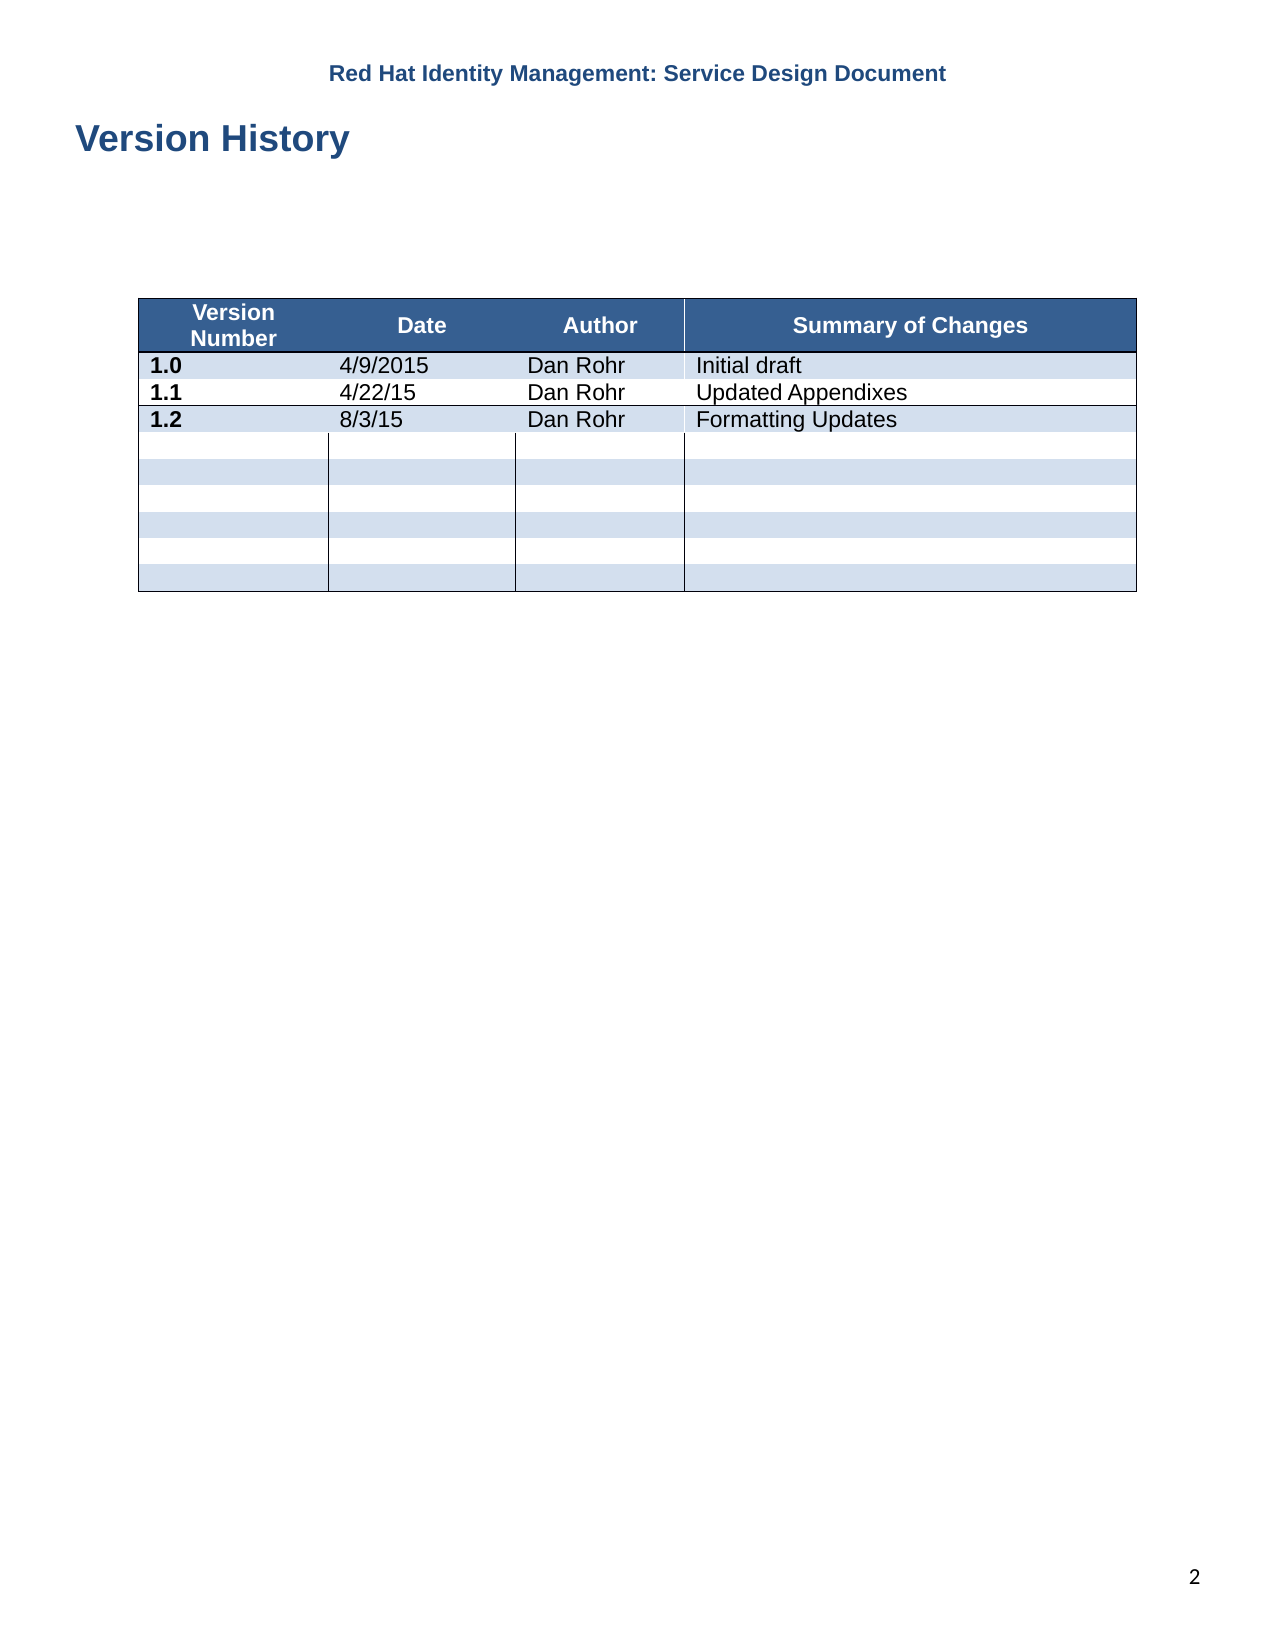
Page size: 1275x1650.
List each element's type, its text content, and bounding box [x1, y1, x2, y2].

table_cell 1.1 [139, 379, 328, 405]
table_cell 1.0 [139, 353, 328, 379]
table_cell [139, 564, 328, 591]
table_cell [685, 485, 1136, 512]
table_cell [139, 512, 328, 538]
table_cell [139, 459, 328, 485]
table_cell [329, 512, 515, 538]
table_cell [516, 459, 684, 485]
table_cell [516, 485, 684, 512]
table_cell [685, 512, 1136, 538]
table_cell [139, 538, 328, 564]
table_header Author [516, 299, 684, 351]
table_cell 1.2 [139, 406, 328, 432]
table_cell Initial draft [685, 353, 1136, 379]
table_cell [139, 485, 328, 512]
table_cell 4/22/15 [328, 379, 516, 405]
table_cell [685, 538, 1136, 564]
table_header Summary of Changes [685, 299, 1136, 351]
table_cell [329, 433, 515, 459]
table_cell [516, 538, 684, 564]
table_header Version Number [139, 299, 328, 351]
table_cell [685, 433, 1136, 459]
table_cell [685, 564, 1136, 591]
table_cell [329, 485, 515, 512]
table_cell [516, 564, 684, 591]
table_cell Dan Rohr [516, 406, 684, 432]
table_cell Formatting Updates [685, 406, 1136, 432]
table_cell [329, 459, 515, 485]
table_cell Dan Rohr [516, 353, 684, 379]
table_cell [329, 564, 515, 591]
table_cell Updated Appendixes [685, 379, 1136, 405]
table_cell 8/3/15 [328, 406, 516, 432]
table_cell [139, 433, 328, 459]
table_cell [516, 433, 684, 459]
table_header Date [328, 299, 516, 351]
table_cell [516, 512, 684, 538]
subtitle Version History [75, 117, 1200, 160]
table_cell [329, 538, 515, 564]
table_cell 4/9/2015 [328, 353, 516, 379]
table_cell Dan Rohr [516, 379, 684, 405]
table_cell [685, 459, 1136, 485]
